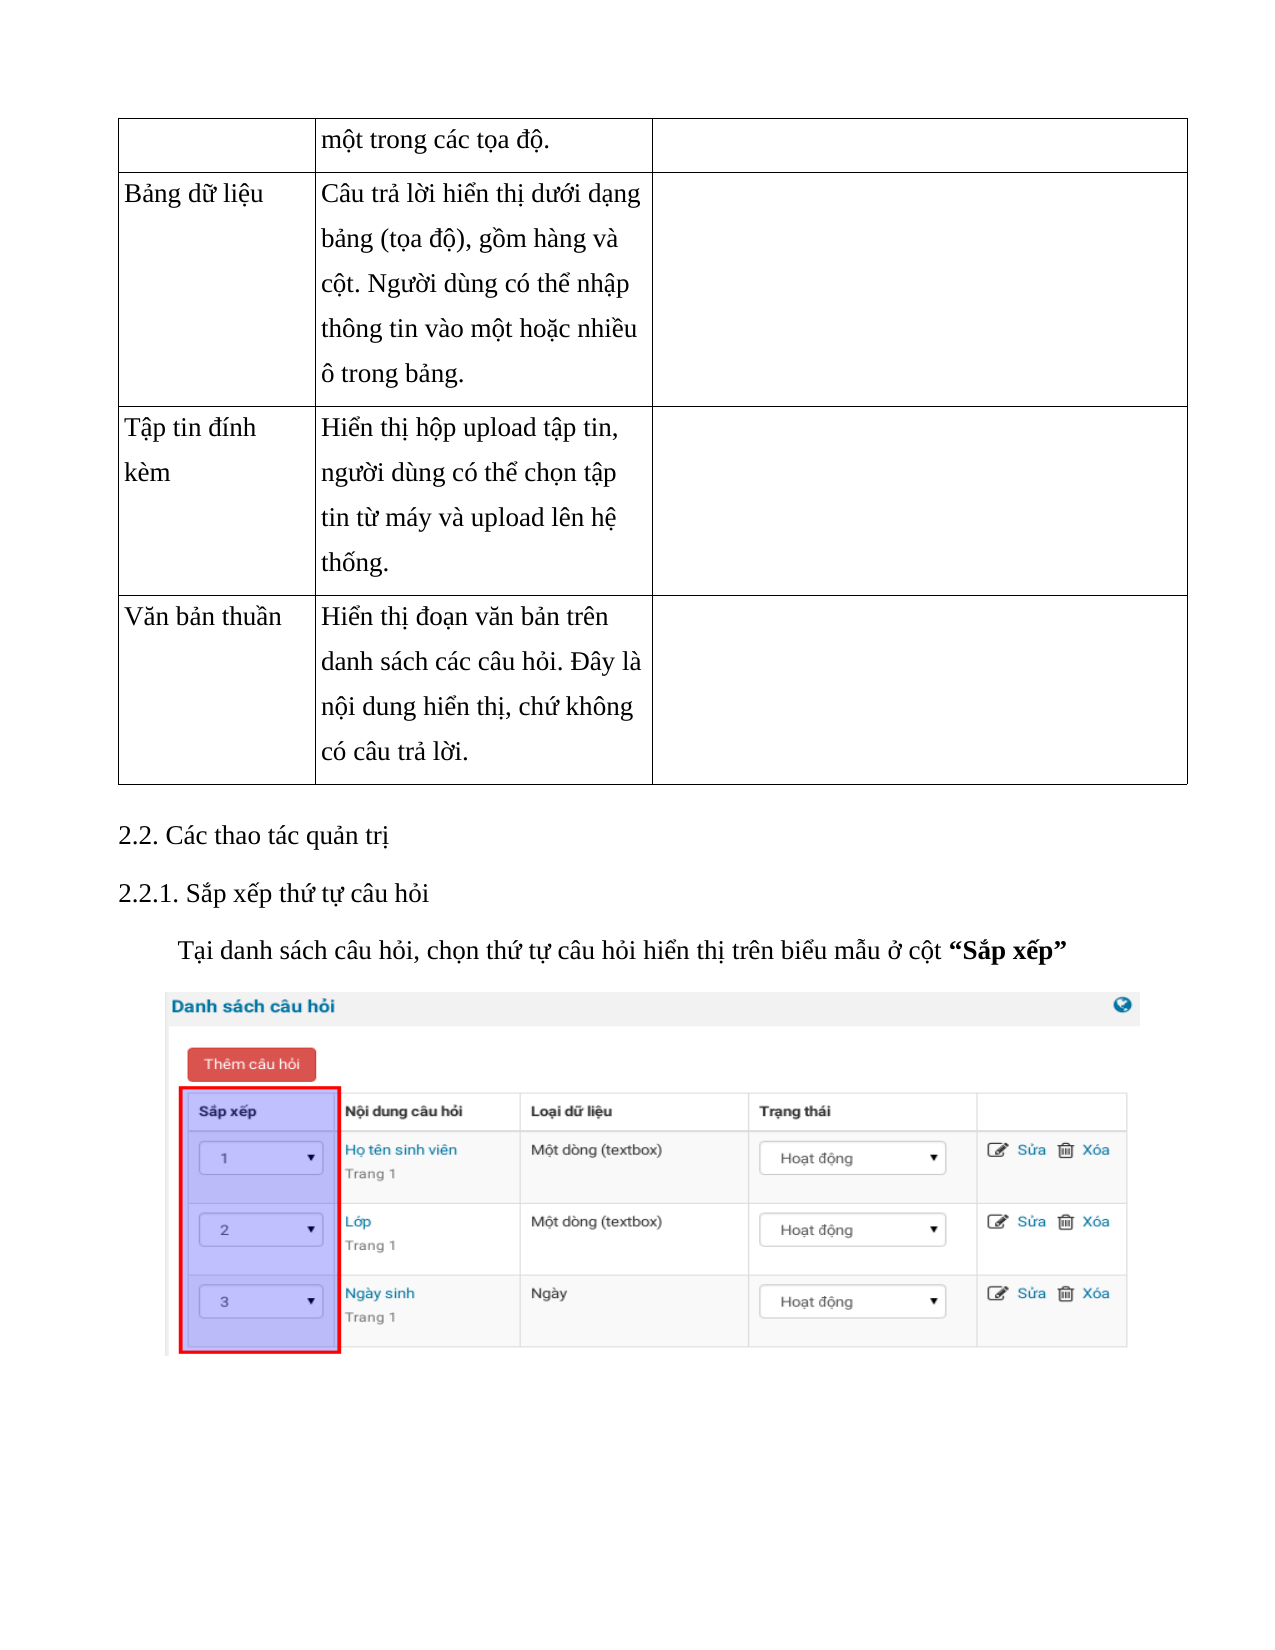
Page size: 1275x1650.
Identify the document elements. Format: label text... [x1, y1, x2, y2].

text 2.2.1. Sắp xếp thứ tự câu hỏi [118, 878, 1186, 908]
table_cell một trong các tọa độ. [316, 119, 652, 172]
table_cell [653, 596, 1187, 784]
table_cell Câu trả lời hiển thị dưới dạng bảng (tọa độ), gồm hàng và cột. Người dùng có thể nhập thông tin vào một hoặc nhiều ô trong bảng. [316, 173, 652, 406]
table_cell Văn bản thuần [119, 596, 315, 784]
table_cell [119, 119, 315, 172]
table_cell [653, 173, 1187, 406]
table_cell [653, 407, 1187, 595]
picture [165, 992, 1140, 1356]
subtitle 2.2. Các thao tác quản trị [118, 821, 1186, 851]
table_cell [653, 119, 1187, 172]
table_cell Tập tin đính kèm [119, 407, 315, 595]
text Tại danh sách câu hỏi, chọn thứ tự câu hỏi hiển thị trên biểu mẫu ở cột “Sắp xếp” [118, 935, 1186, 965]
table_cell Hiển thị hộp upload tập tin, người dùng có thể chọn tập tin từ máy và upload lên hệ thống. [316, 407, 652, 595]
table_cell Hiển thị đoạn văn bản trên danh sách các câu hỏi. Đây là nội dung hiển thị, chứ không có câu trả lời. [316, 596, 652, 784]
table_cell Bảng dữ liệu [119, 173, 315, 406]
